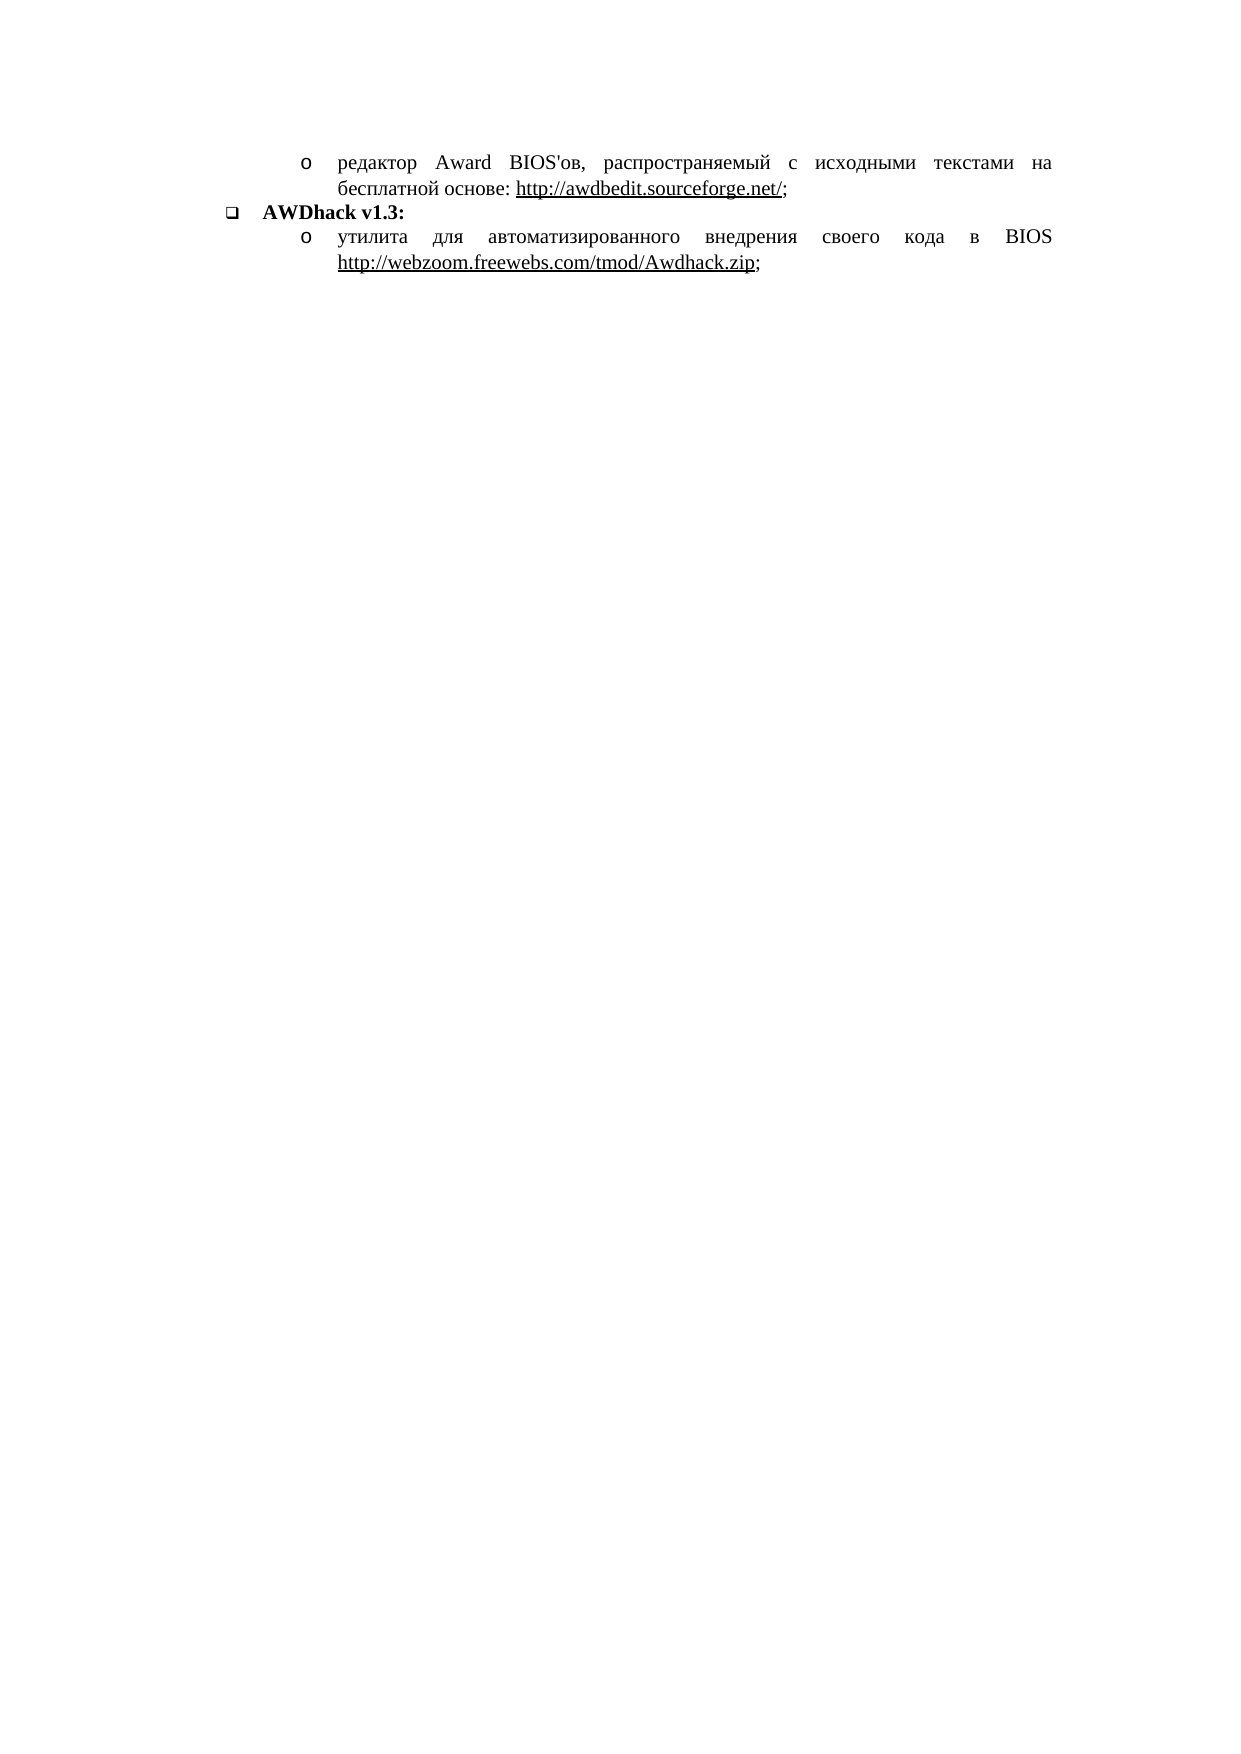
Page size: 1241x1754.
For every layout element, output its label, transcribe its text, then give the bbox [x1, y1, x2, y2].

list утилита для автоматизированного внедрения своего кода в BIOS http://webzoom.freewebs.com/tmod/Awdhack.zip; [300, 224, 1053, 274]
list AWDhack v1.3: [225, 200, 1053, 224]
list редактор Award BIOS'ов, распространяемый с исходными текстами на бесплатной основе: http://awdbedit.sourceforge.net/; [300, 150, 1053, 200]
